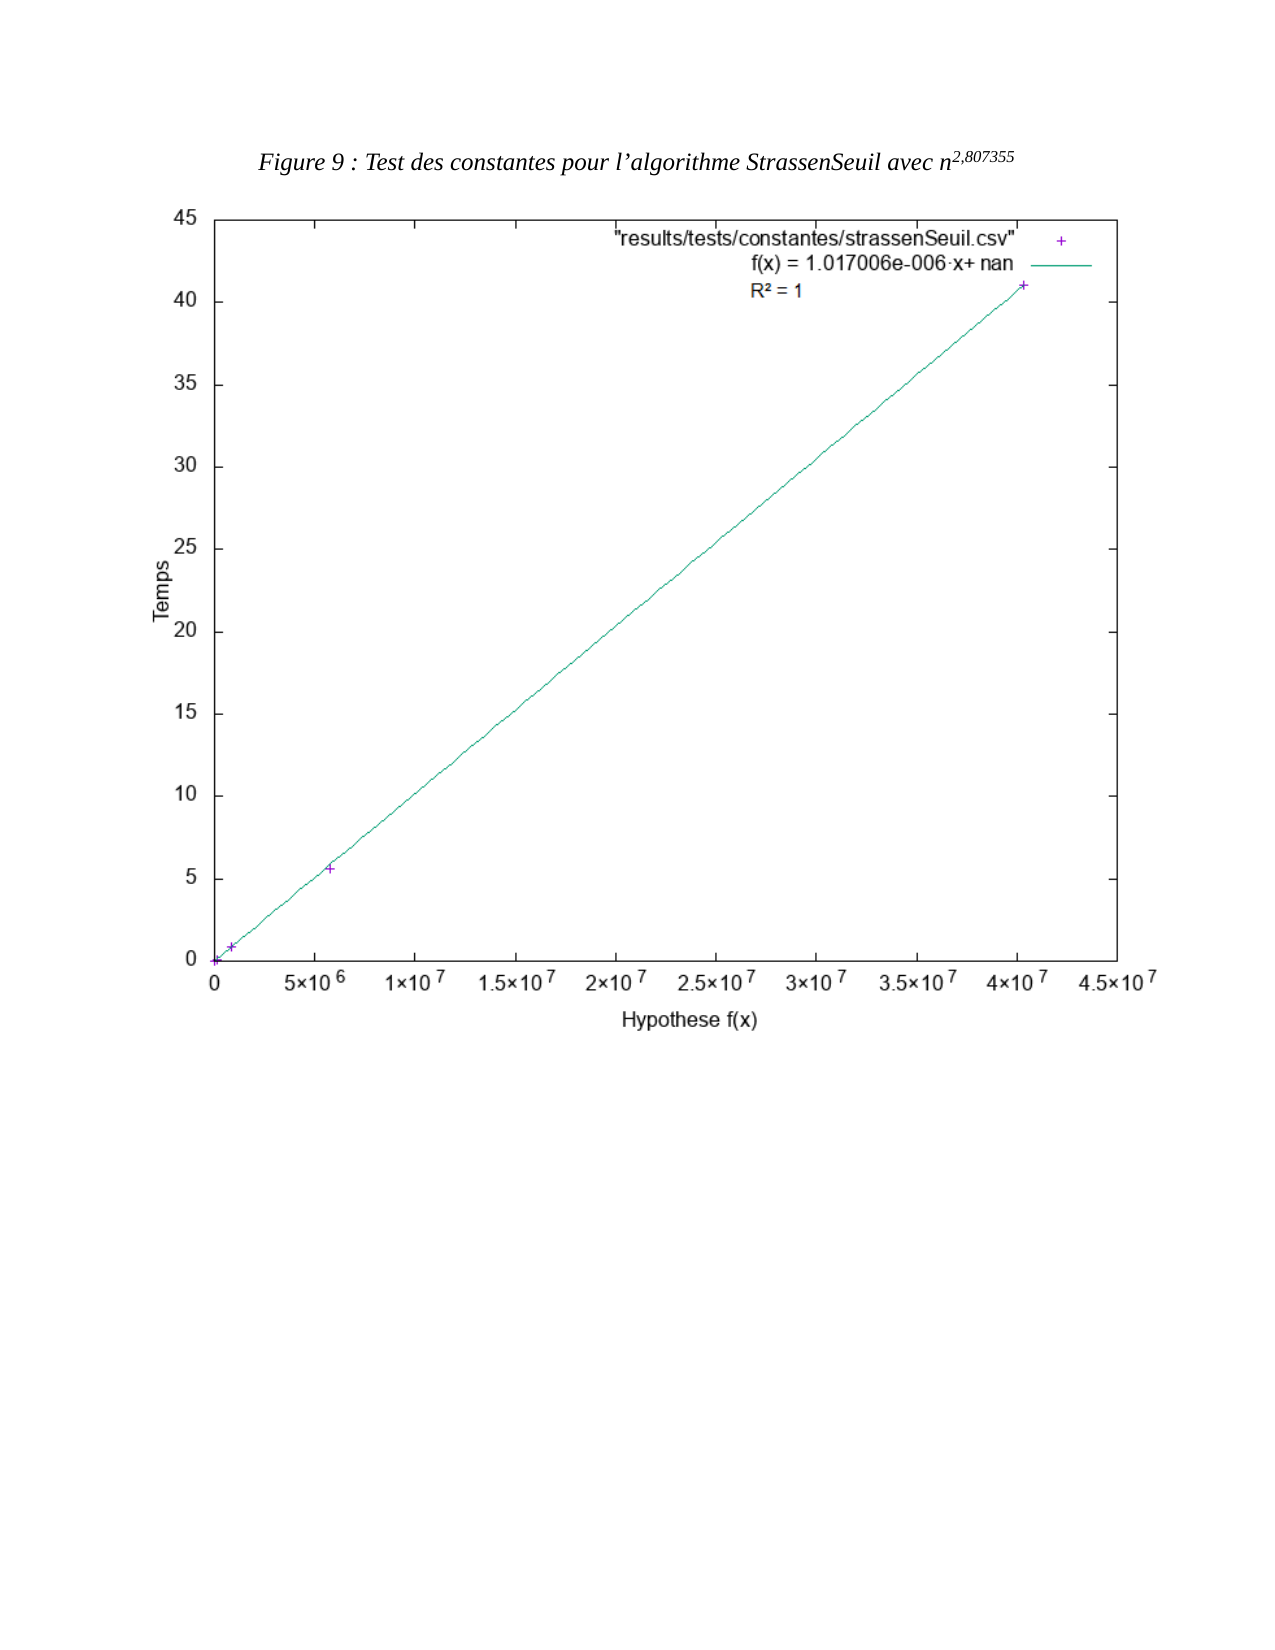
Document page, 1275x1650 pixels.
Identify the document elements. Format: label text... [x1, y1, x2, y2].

subtitle Figure 9 : Test des constantes pour l’algorithme StrassenSeuil avec n2,807355 [118, 147, 1157, 176]
picture [118, 196, 1157, 1040]
